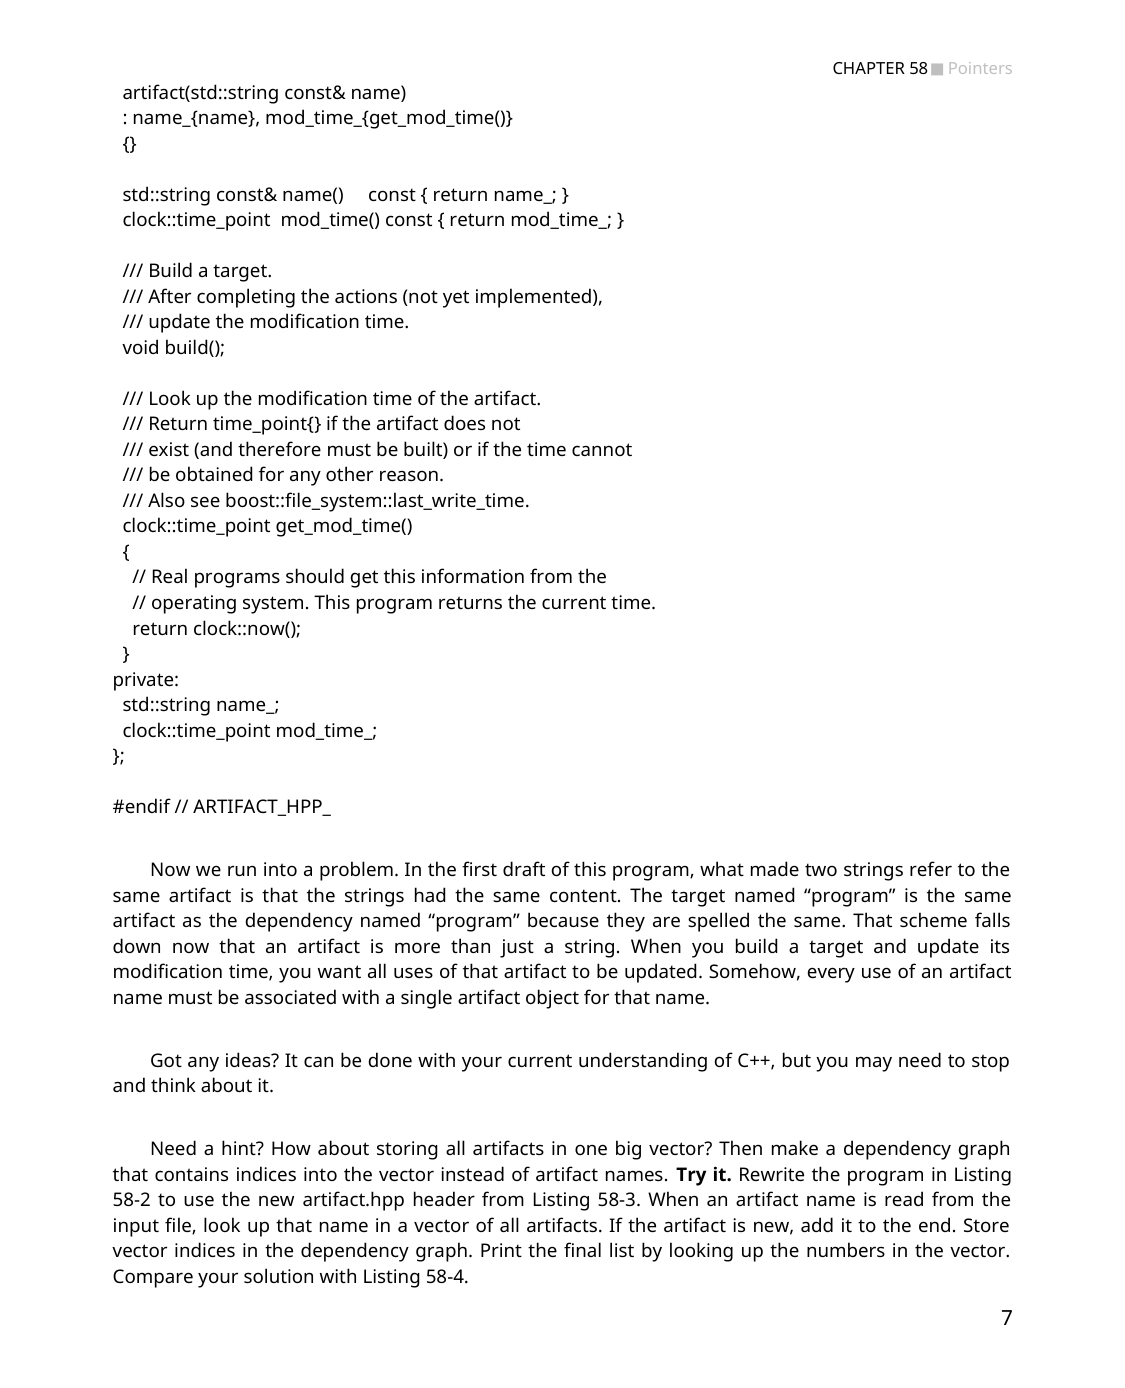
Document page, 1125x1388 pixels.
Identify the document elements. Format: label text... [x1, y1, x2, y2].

text Now we run into a problem. In the first draft of this program, what made two strings refer to the same artifact is that the strings had the same content. The target named “program” is the same artifact as the dependency named “program” because they are spelled the same. That scheme falls down now that an artifact is more than just a string. When you build a target and update its modification time, you want all uses of that artifact to be updated. Somehow, every use of an artifact name must be associated with a single artifact object for that name. [112, 857, 1012, 1010]
text std::string const& name() const { return name_; } [112, 181, 1012, 207]
text Got any ideas? It can be done with your current understanding of C++, but you may need to stop and think about it. [112, 1047, 1012, 1098]
text std::string name_; [112, 691, 1012, 717]
text /// be obtained for any other reason. [112, 462, 1012, 487]
text artifact(std::string const& name) [112, 79, 1012, 104]
text void build(); [112, 334, 1012, 360]
text /// exist (and therefore must be built) or if the time cannot [112, 436, 1012, 462]
text return clock::now(); [112, 615, 1012, 640]
text private: [112, 666, 1012, 691]
text : name_{name}, mod_time_{get_mod_time()} [112, 104, 1012, 130]
text /// Also see boost::file_system::last_write_time. [112, 487, 1012, 513]
text clock::time_point mod_time() const { return mod_time_; } [112, 207, 1012, 232]
text { [112, 538, 1012, 564]
text clock::time_point get_mod_time() [112, 513, 1012, 538]
text /// After completing the actions (not yet implemented), [112, 283, 1012, 309]
text #endif // ARTIFACT_HPP_ [112, 793, 1012, 819]
text /// Look up the modification time of the artifact. [112, 385, 1012, 411]
text clock::time_point mod_time_; [112, 717, 1012, 742]
text }; [112, 742, 1012, 768]
text Need a hint? How about storing all artifacts in one big vector? Then make a dependency graph that contains indices into the vector instead of artifact names. Try it. Rewrite the program in Listing 58-2 to use the new artifact.hpp header from Listing 58-3. When an artifact name is read from the input file, look up that name in a vector of all artifacts. If the artifact is new, add it to the end. Store vector indices in the dependency graph. Print the final list by looking up the numbers in the vector. Compare your solution with Listing 58-4. [112, 1136, 1012, 1289]
text /// update the modification time. [112, 309, 1012, 334]
text // operating system. This program returns the current time. [112, 589, 1012, 615]
text /// Return time_point{} if the artifact does not [112, 411, 1012, 436]
text } [112, 640, 1012, 666]
text /// Build a target. [112, 258, 1012, 283]
text {} [112, 130, 1012, 156]
text // Real programs should get this information from the [112, 564, 1012, 589]
